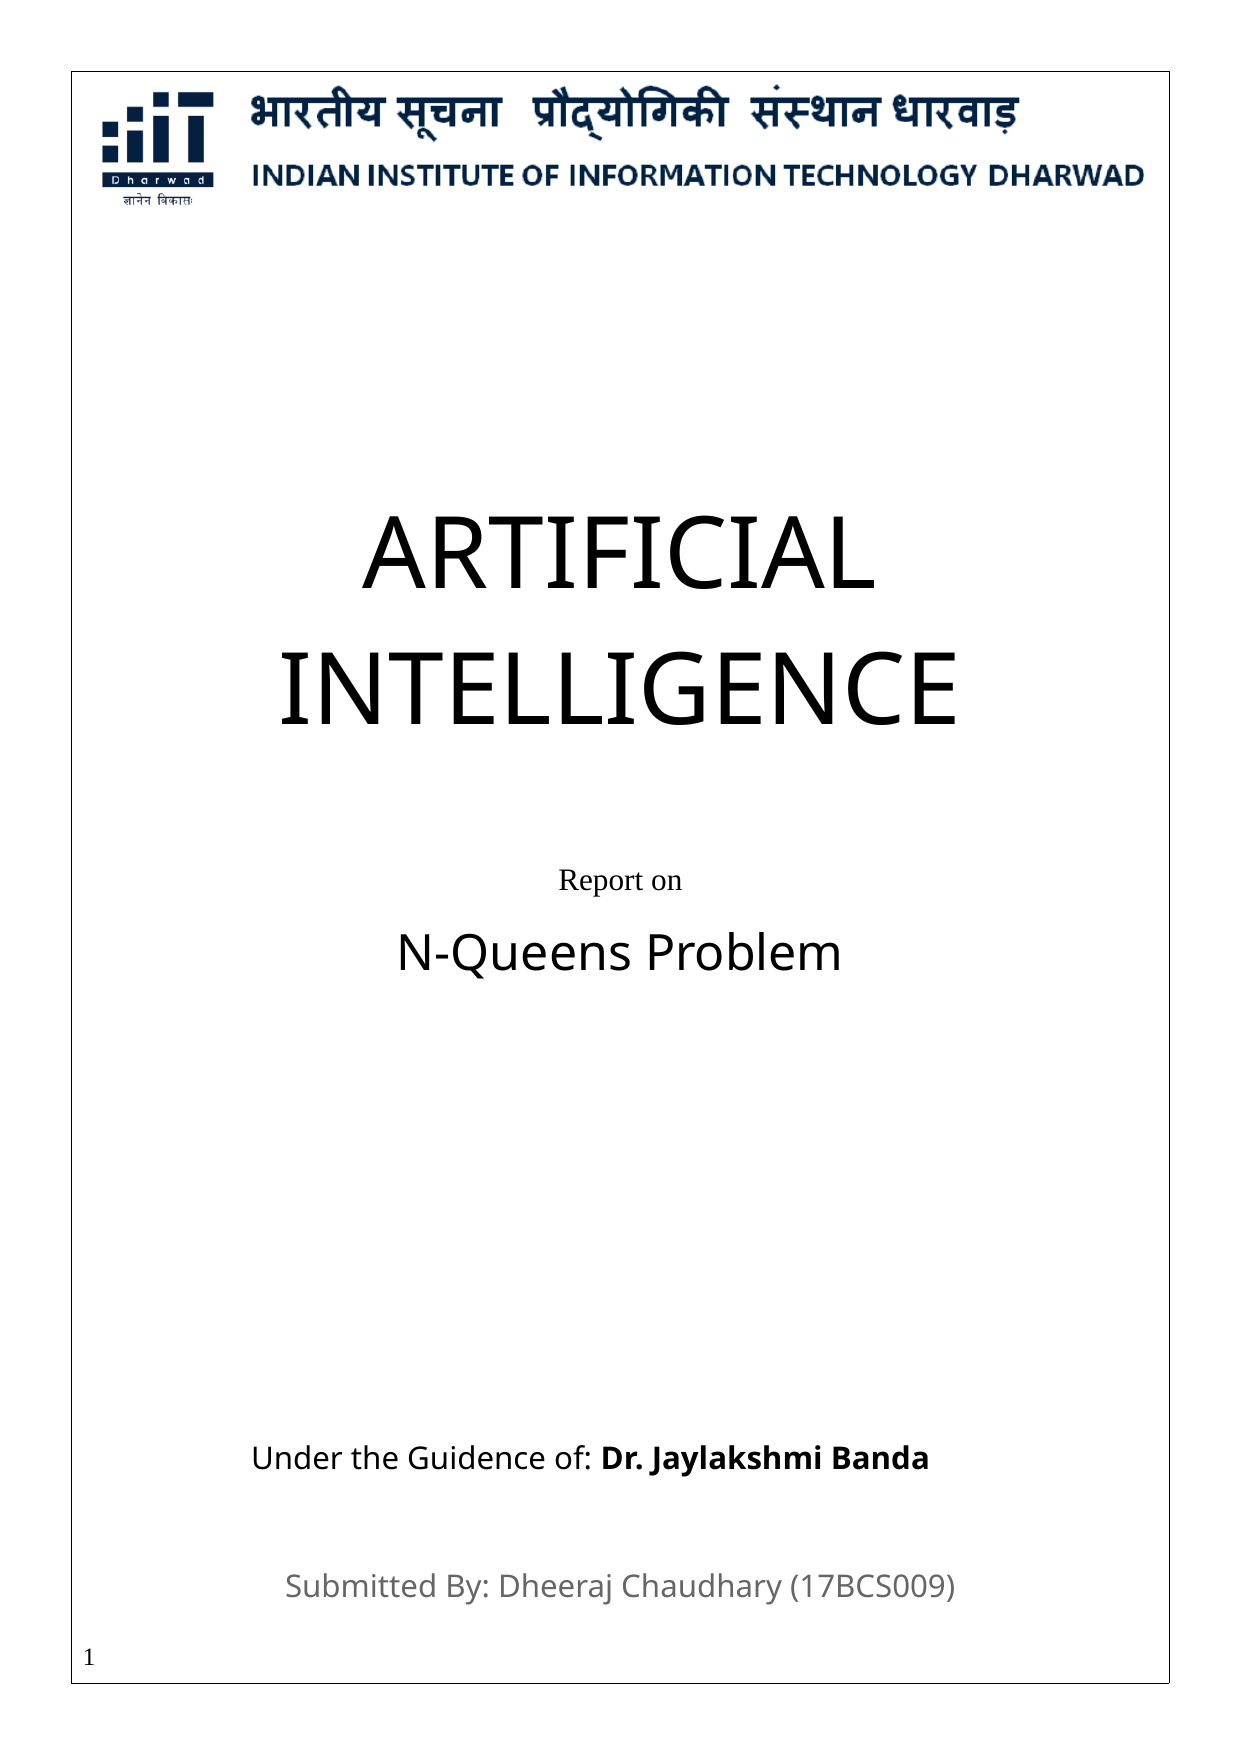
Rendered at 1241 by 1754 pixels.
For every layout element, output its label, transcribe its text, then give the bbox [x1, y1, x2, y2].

text Report on [83, 862, 1157, 897]
title ARTIFICIAL INTELLIGENCE [83, 481, 1157, 754]
text Submitted By: Dheeraj Chaudhary (17BCS009) [83, 1564, 1157, 1607]
text N-Queens Problem [83, 917, 1157, 985]
picture [82, 82, 1158, 216]
text Under the Guidence of: Dr. Jaylakshmi Banda [83, 1436, 1157, 1479]
